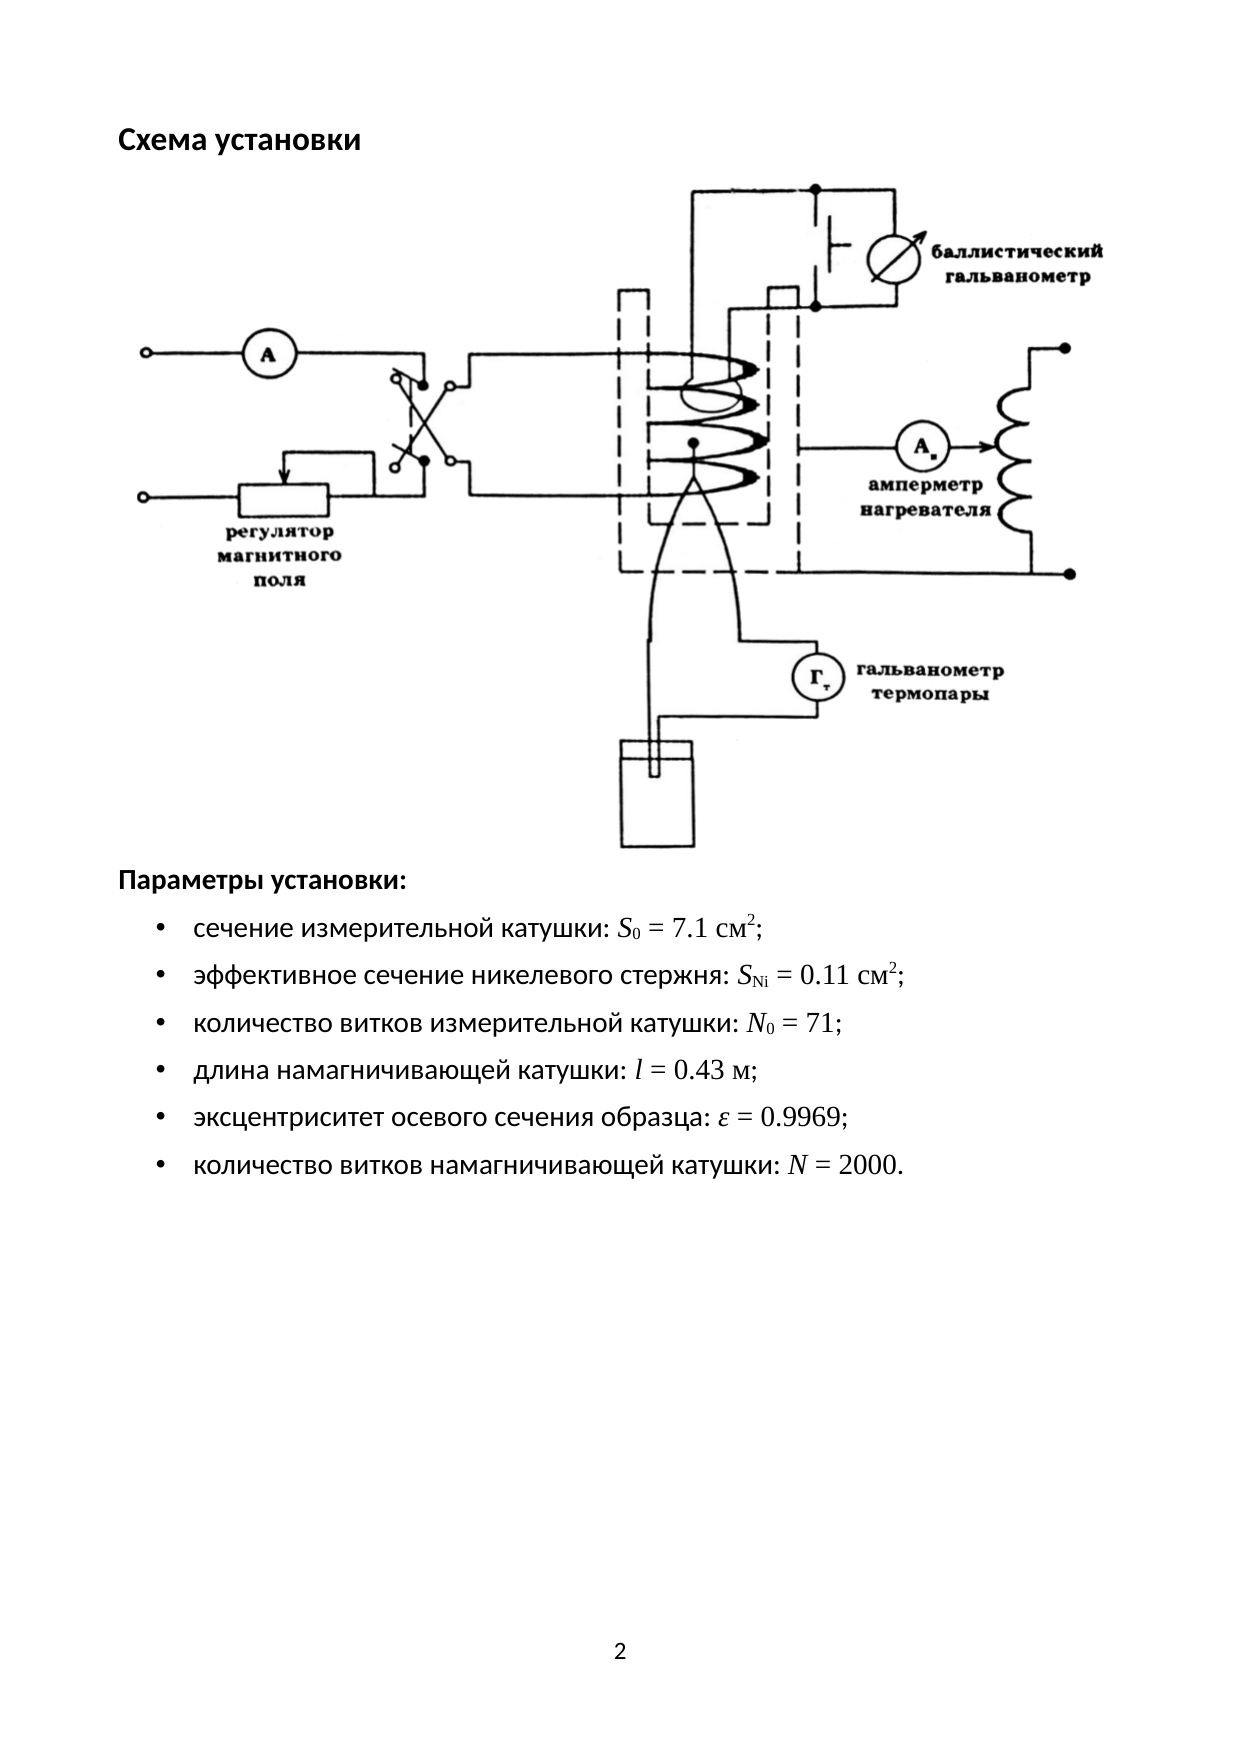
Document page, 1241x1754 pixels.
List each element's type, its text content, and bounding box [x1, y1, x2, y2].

list эффективное сечение никелевого стержня: SNi = 0.11 см2; [156, 956, 1122, 992]
list количество витков измерительной катушки: N0 = 71; [156, 1004, 1122, 1039]
list эксцентриситет осевого сечения образца: ε = 0.9969; [156, 1098, 1122, 1134]
picture [136, 170, 1104, 850]
list количество витков намагничивающей катушки: N = 2000. [156, 1146, 1122, 1181]
text Параметры установки: [118, 861, 1122, 897]
subtitle Схема установки [118, 118, 1122, 159]
list сечение измерительной катушки: S0 = 7.1 см2; [156, 909, 1122, 944]
list длина намагничивающей катушки: l = 0.43 м; [156, 1051, 1122, 1087]
